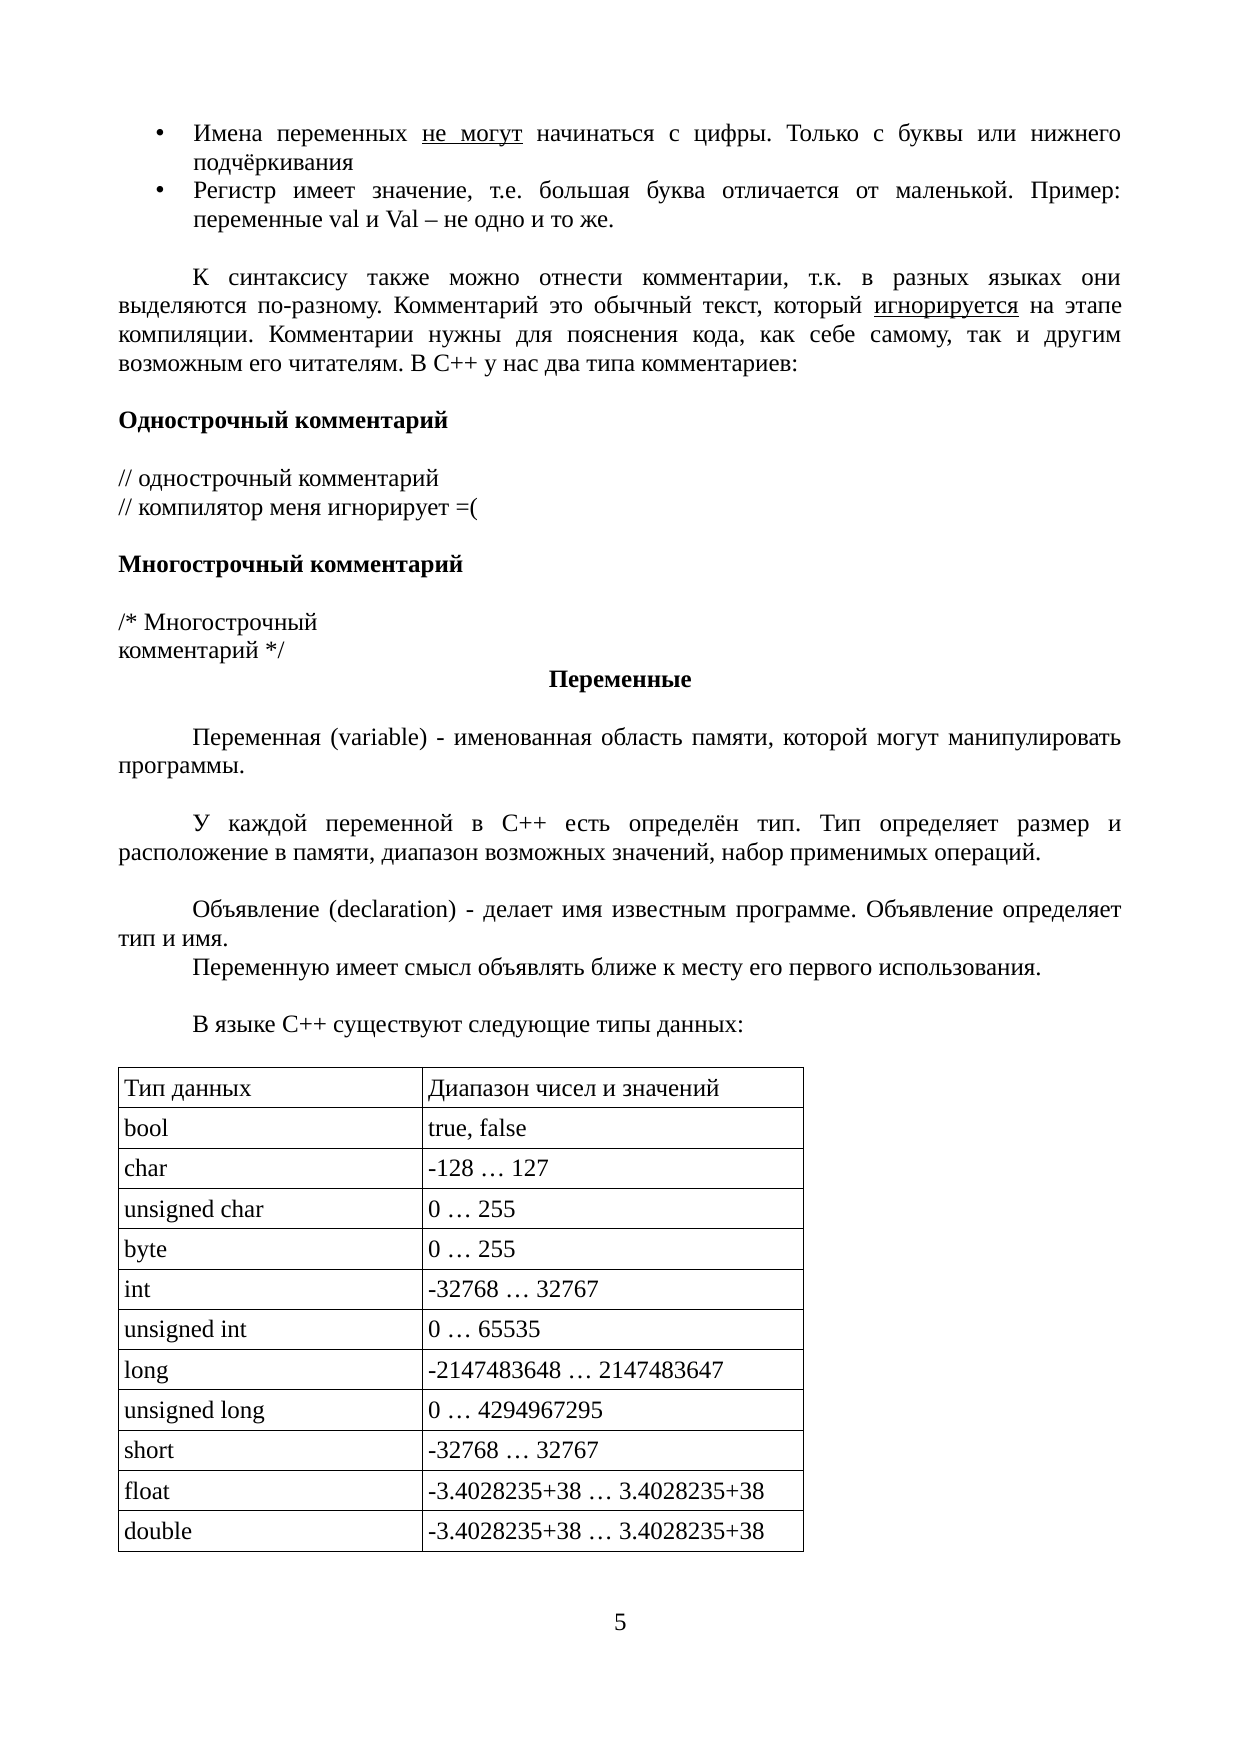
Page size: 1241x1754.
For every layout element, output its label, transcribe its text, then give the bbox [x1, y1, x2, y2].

text // компилятор меня игнорирует =( [118, 492, 1122, 521]
table_cell -32768 … 32767 [423, 1431, 803, 1470]
table_cell 0 … 255 [423, 1229, 803, 1268]
text Объявление (declaration) - делает имя известным программе. Объявление определяет тип и имя. [118, 894, 1122, 952]
text Переменные [118, 664, 1122, 693]
table_cell -128 … 127 [423, 1149, 803, 1188]
table_cell char [119, 1149, 422, 1188]
text К синтаксису также можно отнести комментарии, т.к. в разных языках они выделяются по-разному. Комментарий это обычный текст, который игнорируется на этапе компиляции. Комментарии нужны для пояснения кода, как себе самому, так и другим возможным его читателям. В C++ у нас два типа комментариев: [118, 262, 1122, 377]
table_cell short [119, 1431, 422, 1470]
text Многострочный комментарий [118, 549, 1122, 578]
text В языке C++ существуют следующие типы данных: [118, 1009, 1122, 1038]
table_cell 0 … 65535 [423, 1310, 803, 1349]
text Переменную имеет смысл объявлять ближе к месту его первого использования. [118, 952, 1122, 981]
table_cell -2147483648 … 2147483647 [423, 1350, 803, 1389]
table_cell float [119, 1471, 422, 1510]
table_cell unsigned char [119, 1189, 422, 1228]
table_cell -32768 … 32767 [423, 1270, 803, 1309]
list Регистр имеет значение, т.е. большая буква отличается от маленькой. Пример: переменные val и Val – не одно и то же. [156, 176, 1122, 233]
table_cell bool [119, 1108, 422, 1147]
table_cell 0 … 255 [423, 1189, 803, 1228]
table_cell -3.4028235+38 … 3.4028235+38 [423, 1511, 803, 1551]
table_cell int [119, 1270, 422, 1309]
table_cell double [119, 1511, 422, 1551]
text Переменная (variable) - именованная область памяти, которой могут манипулировать программы. [118, 722, 1122, 779]
table_header Тип данных [119, 1068, 422, 1107]
text Однострочный комментарий [118, 406, 1122, 434]
table_cell -3.4028235+38 … 3.4028235+38 [423, 1471, 803, 1510]
table_cell unsigned int [119, 1310, 422, 1349]
text /* Многострочный [118, 607, 1122, 636]
text // однострочный комментарий [118, 463, 1122, 492]
text У каждой переменной в C++ есть определён тип. Тип определяет размер и расположение в памяти, диапазон возможных значений, набор применимых операций. [118, 808, 1122, 866]
table_cell unsigned long [119, 1390, 422, 1430]
text комментарий */ [118, 636, 1122, 664]
table_cell long [119, 1350, 422, 1389]
table_cell byte [119, 1229, 422, 1268]
list Имена переменных не могут начинаться с цифры. Только с буквы или нижнего подчёркивания [156, 118, 1122, 176]
table_cell true, false [423, 1108, 803, 1147]
table_cell 0 … 4294967295 [423, 1390, 803, 1430]
table_header Диапазон чисел и значений [423, 1068, 803, 1107]
